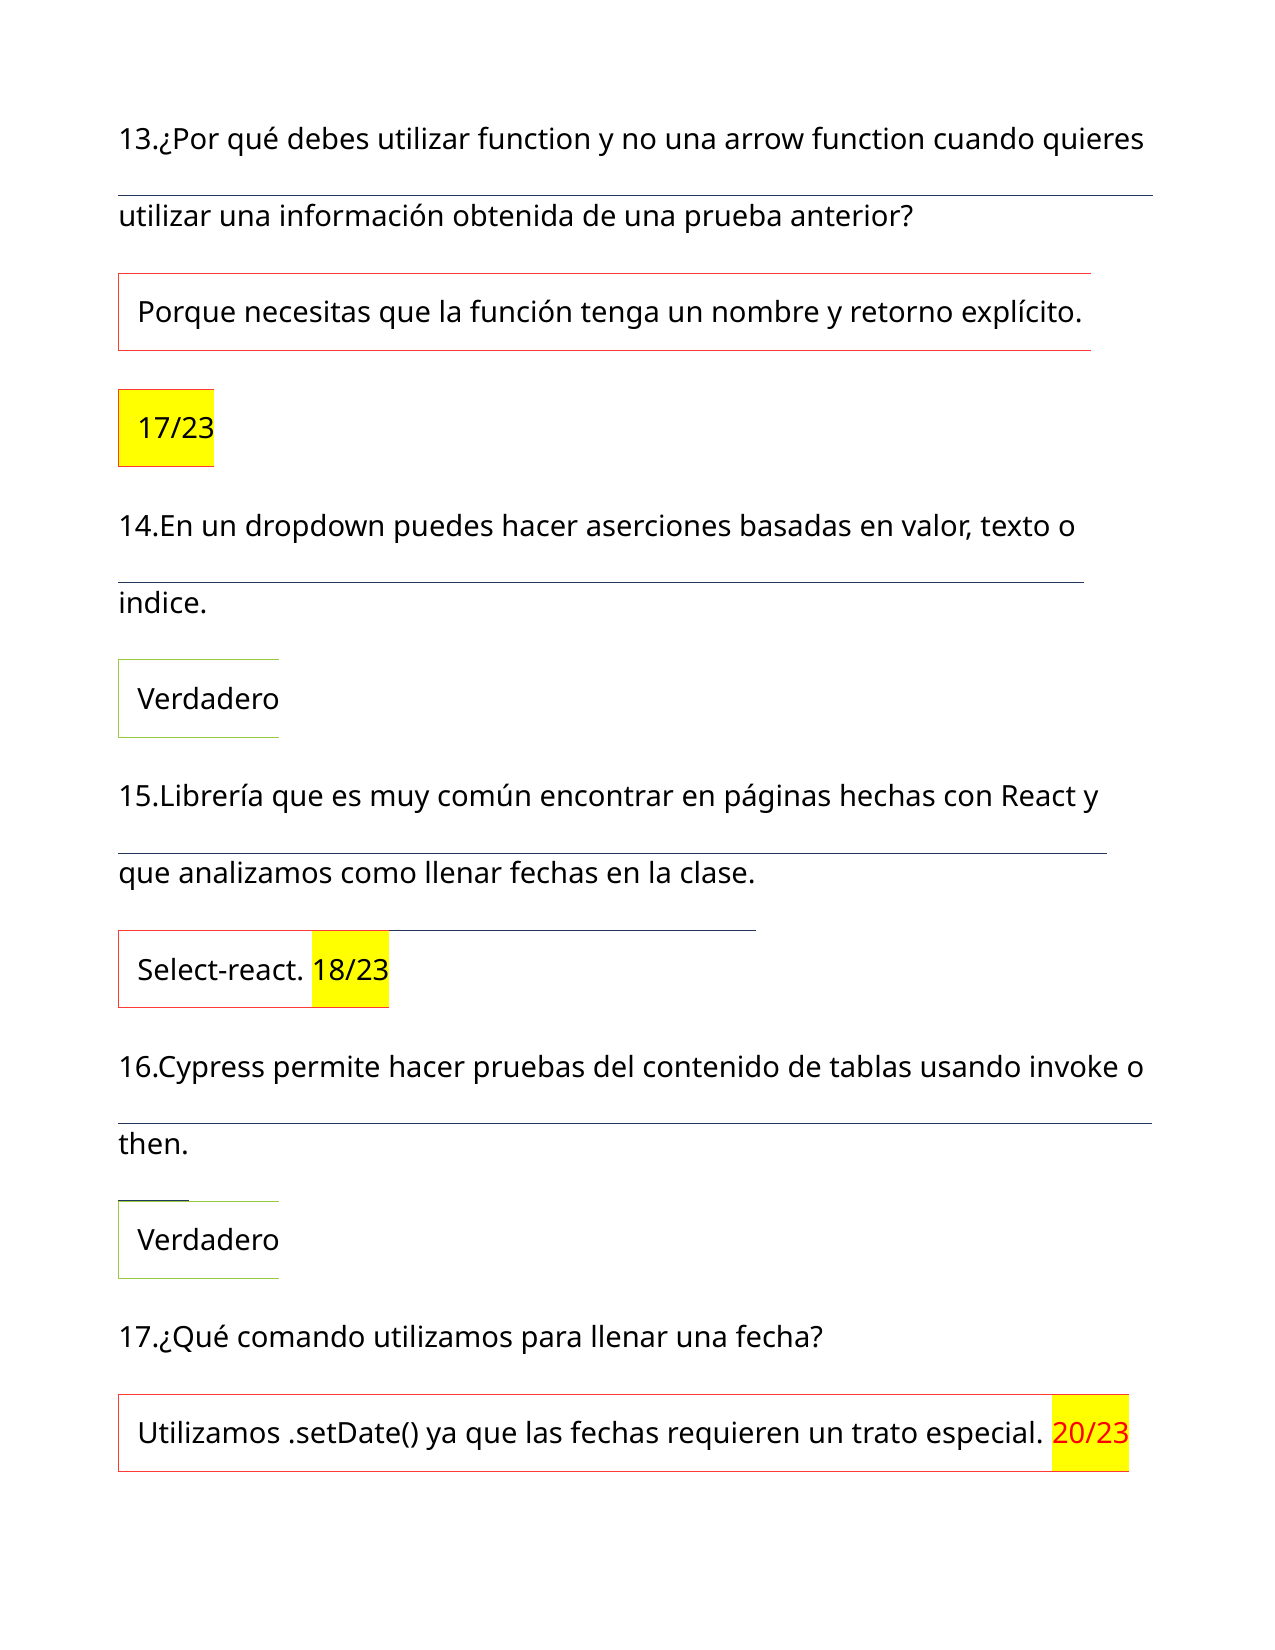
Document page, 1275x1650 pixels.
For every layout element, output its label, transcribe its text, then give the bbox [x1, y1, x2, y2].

text Utilizamos .setDate() ya que las fechas requieren un trato especial. 20/23 [119, 1394, 1157, 1471]
text Verdadero [119, 659, 1157, 737]
text Porque necesitas que la función tenga un nombre y retorno explícito. 17/23 [118, 273, 1157, 466]
text 14.En un dropdown puedes hacer aserciones basadas en valor, texto o indice. [118, 505, 1157, 659]
text 16.Cypress permite hacer pruebas del contenido de tablas usando invoke o then. [118, 1046, 1157, 1201]
text Verdadero [119, 1201, 1157, 1278]
text 17.¿Qué comando utilizamos para llenar una fecha? [118, 1317, 1157, 1394]
text Select-react. 18/23 [119, 930, 1157, 1007]
text 13.¿Por qué debes utilizar function y no una arrow function cuando quieres utilizar una información obtenida de una prueba anterior? [118, 118, 1157, 273]
text 15.Librería que es muy común encontrar en páginas hechas con React y que analizamos como llenar fechas en la clase. [118, 775, 1157, 930]
